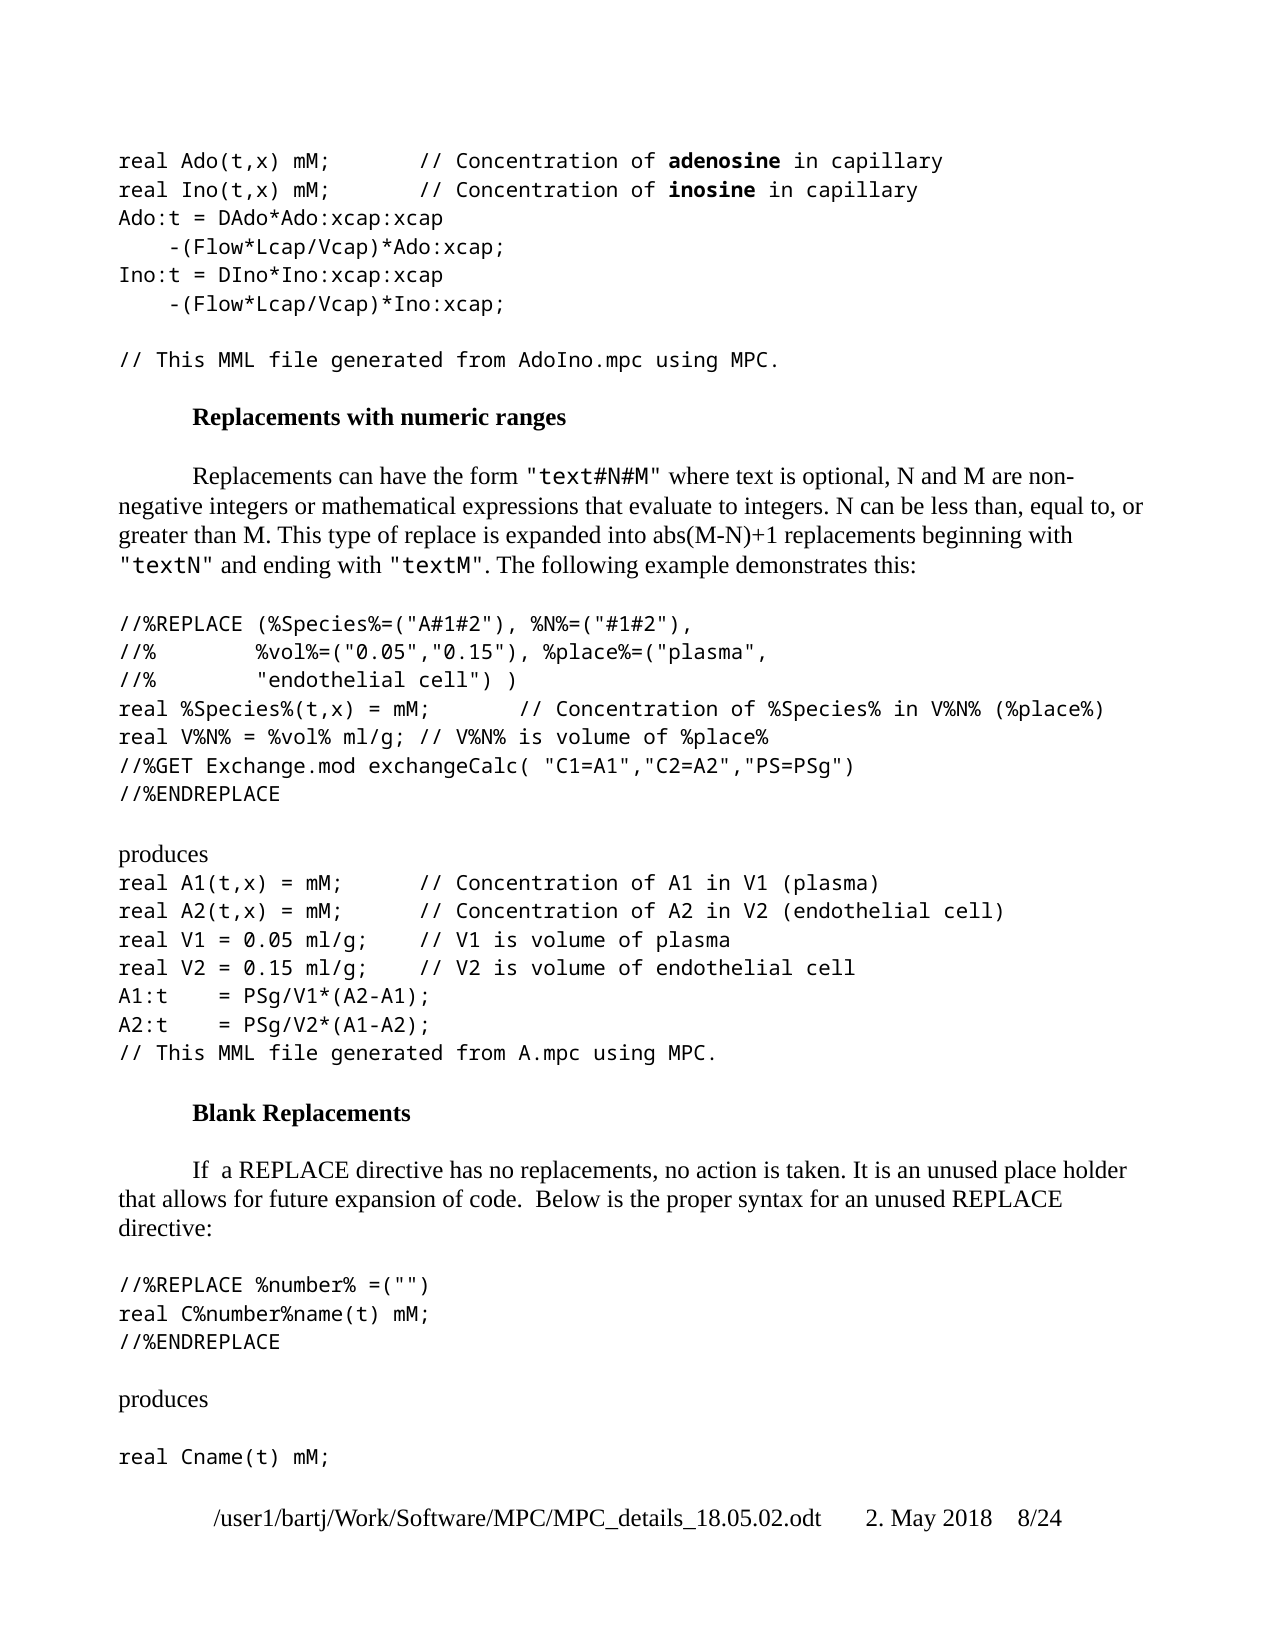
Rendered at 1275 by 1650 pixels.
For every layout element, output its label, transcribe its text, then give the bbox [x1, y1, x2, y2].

text real %Species%(t,x) = mM; // Concentration of %Species% in V%N% (%place%) [118, 694, 1157, 722]
text //%ENDREPLACE [118, 1327, 1157, 1356]
text produces [118, 839, 1157, 868]
text real A2(t,x) = mM; // Concentration of A2 in V2 (endothelial cell) [118, 896, 1157, 925]
text -(Flow*Lcap/Vcap)*Ino:xcap; [118, 289, 1157, 317]
text real Ado(t,x) mM; // Concentration of adenosine in capillary [118, 147, 1157, 175]
text //% %vol%=("0.05","0.15"), %place%=("plasma", [118, 637, 1157, 666]
text A2:t = PSg/V2*(A1-A2); [118, 1010, 1157, 1038]
text real C%number%name(t) mM; [118, 1299, 1157, 1327]
text A1:t = PSg/V1*(A2-A1); [118, 982, 1157, 1010]
text real Cname(t) mM; [118, 1442, 1157, 1470]
text Ino:t = DIno*Ino:xcap:xcap [118, 260, 1157, 289]
text //% "endothelial cell") ) [118, 666, 1157, 694]
text real V2 = 0.15 ml/g; // V2 is volume of endothelial cell [118, 953, 1157, 982]
text If a REPLACE directive has no replacements, no action is taken. It is an unused place holder that allows for future expansion of code. Below is the proper syntax for an unused REPLACE directive: [118, 1156, 1157, 1242]
text Ado:t = DAdo*Ado:xcap:xcap [118, 203, 1157, 232]
text -(Flow*Lcap/Vcap)*Ado:xcap; [118, 232, 1157, 260]
text //%REPLACE (%Species%=("A#1#2"), %N%=("#1#2"), [118, 609, 1157, 637]
text // This MML file generated from A.mpc using MPC. [118, 1038, 1157, 1067]
text real Ino(t,x) mM; // Concentration of inosine in capillary [118, 175, 1157, 203]
text real A1(t,x) = mM; // Concentration of A1 in V1 (plasma) [118, 868, 1157, 896]
text // This MML file generated from AdoIno.mpc using MPC. [118, 346, 1157, 374]
text //%ENDREPLACE [118, 779, 1157, 808]
text Blank Replacements [118, 1098, 1157, 1127]
text //%REPLACE %number% =("") [118, 1271, 1157, 1299]
text Replacements with numeric ranges [118, 402, 1157, 431]
text Replacements can have the form "text#N#M" where text is optional, N and M are non-negative integers or mathematical expressions that evaluate to integers. N can be less than, equal to, or greater than M. This type of replace is expanded into abs(M-N)+1 replacements beginning with "textN" and ending with "textM". The following example demonstrates this: [118, 460, 1157, 580]
text real V%N% = %vol% ml/g; // V%N% is volume of %place% [118, 722, 1157, 751]
text real V1 = 0.05 ml/g; // V1 is volume of plasma [118, 925, 1157, 953]
text //%GET Exchange.mod exchangeCalc( "C1=A1","C2=A2","PS=PSg") [118, 751, 1157, 779]
text produces [118, 1384, 1157, 1413]
